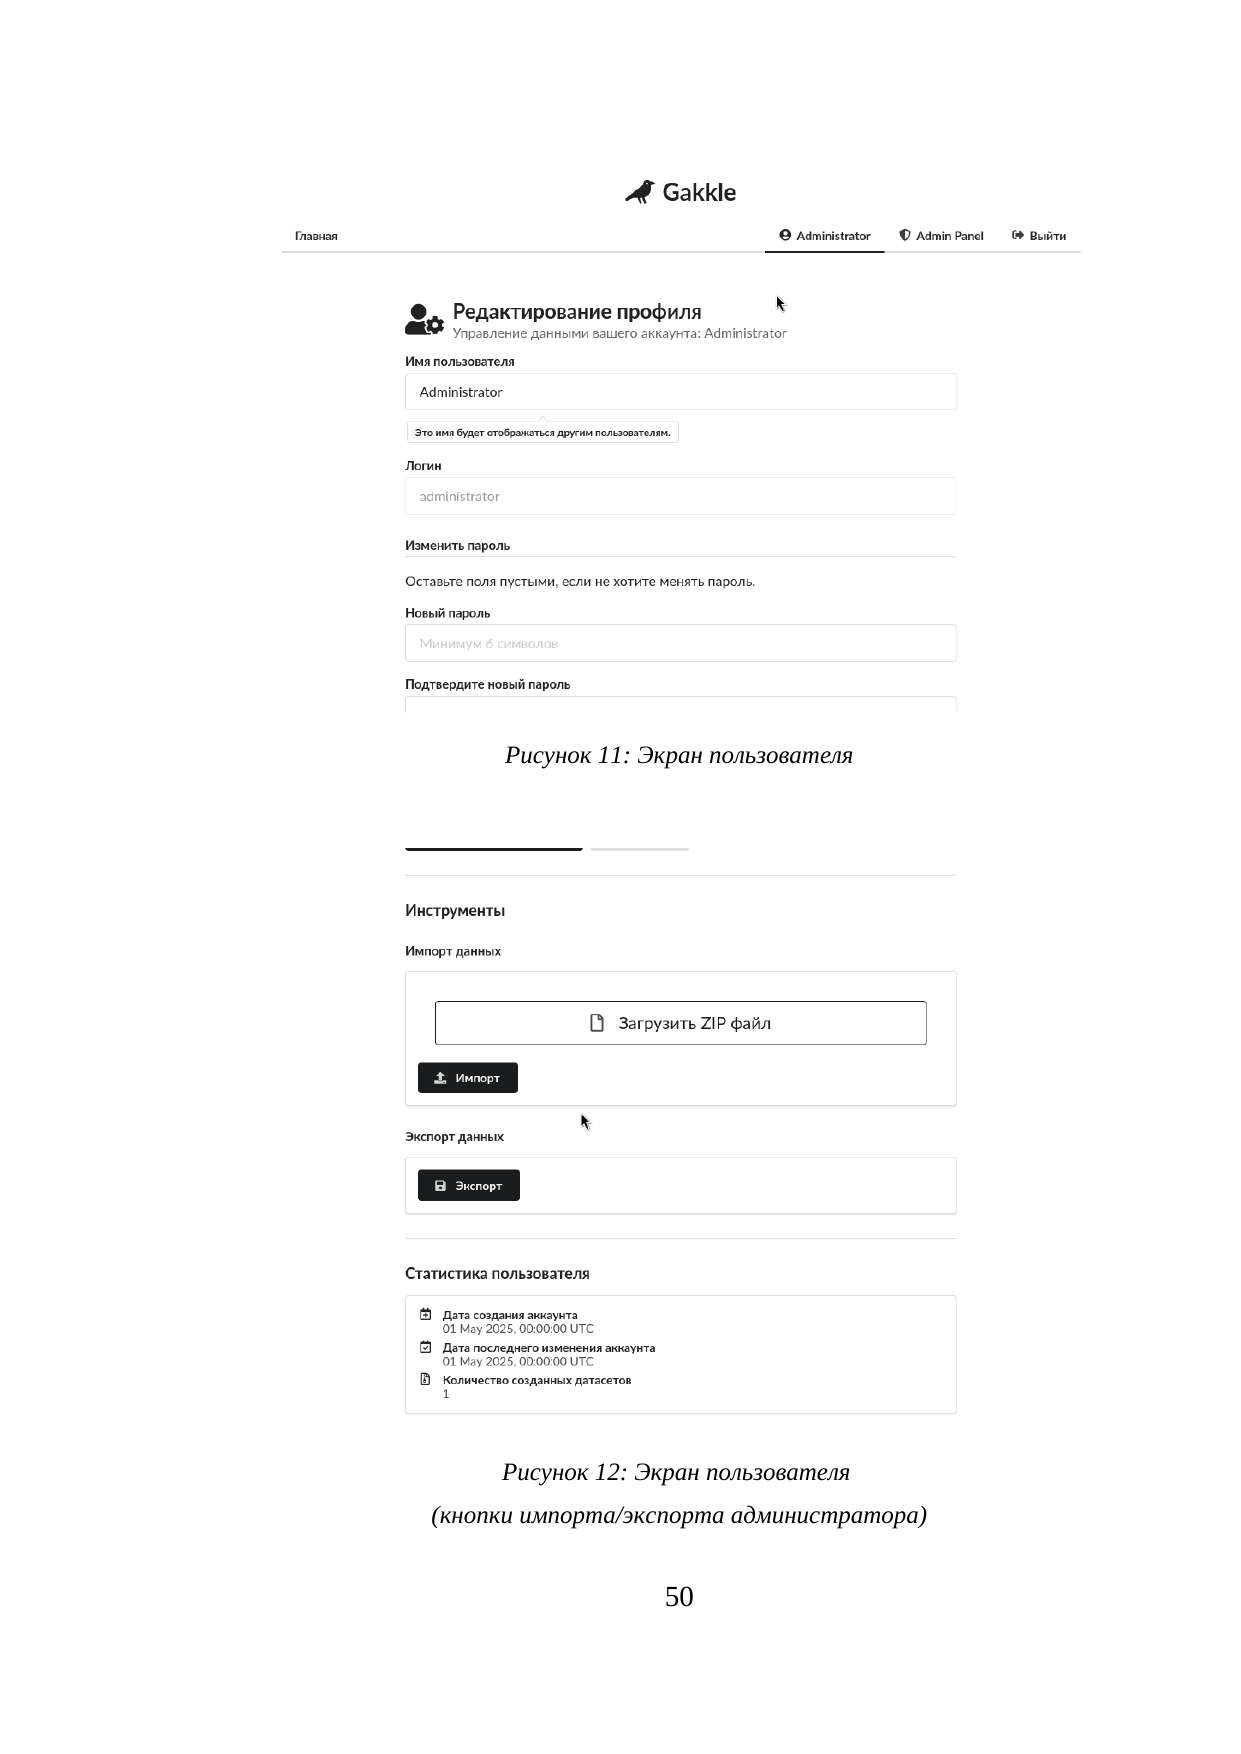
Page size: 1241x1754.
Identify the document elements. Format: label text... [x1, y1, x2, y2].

picture [177, 130, 1182, 713]
picture [177, 848, 1182, 1431]
text Рисунок 12: Экран пользователя (кнопки импорта/экспорта администратора) [177, 1431, 1181, 1529]
text Рисунок 11: Экран пользователя [177, 713, 1181, 768]
